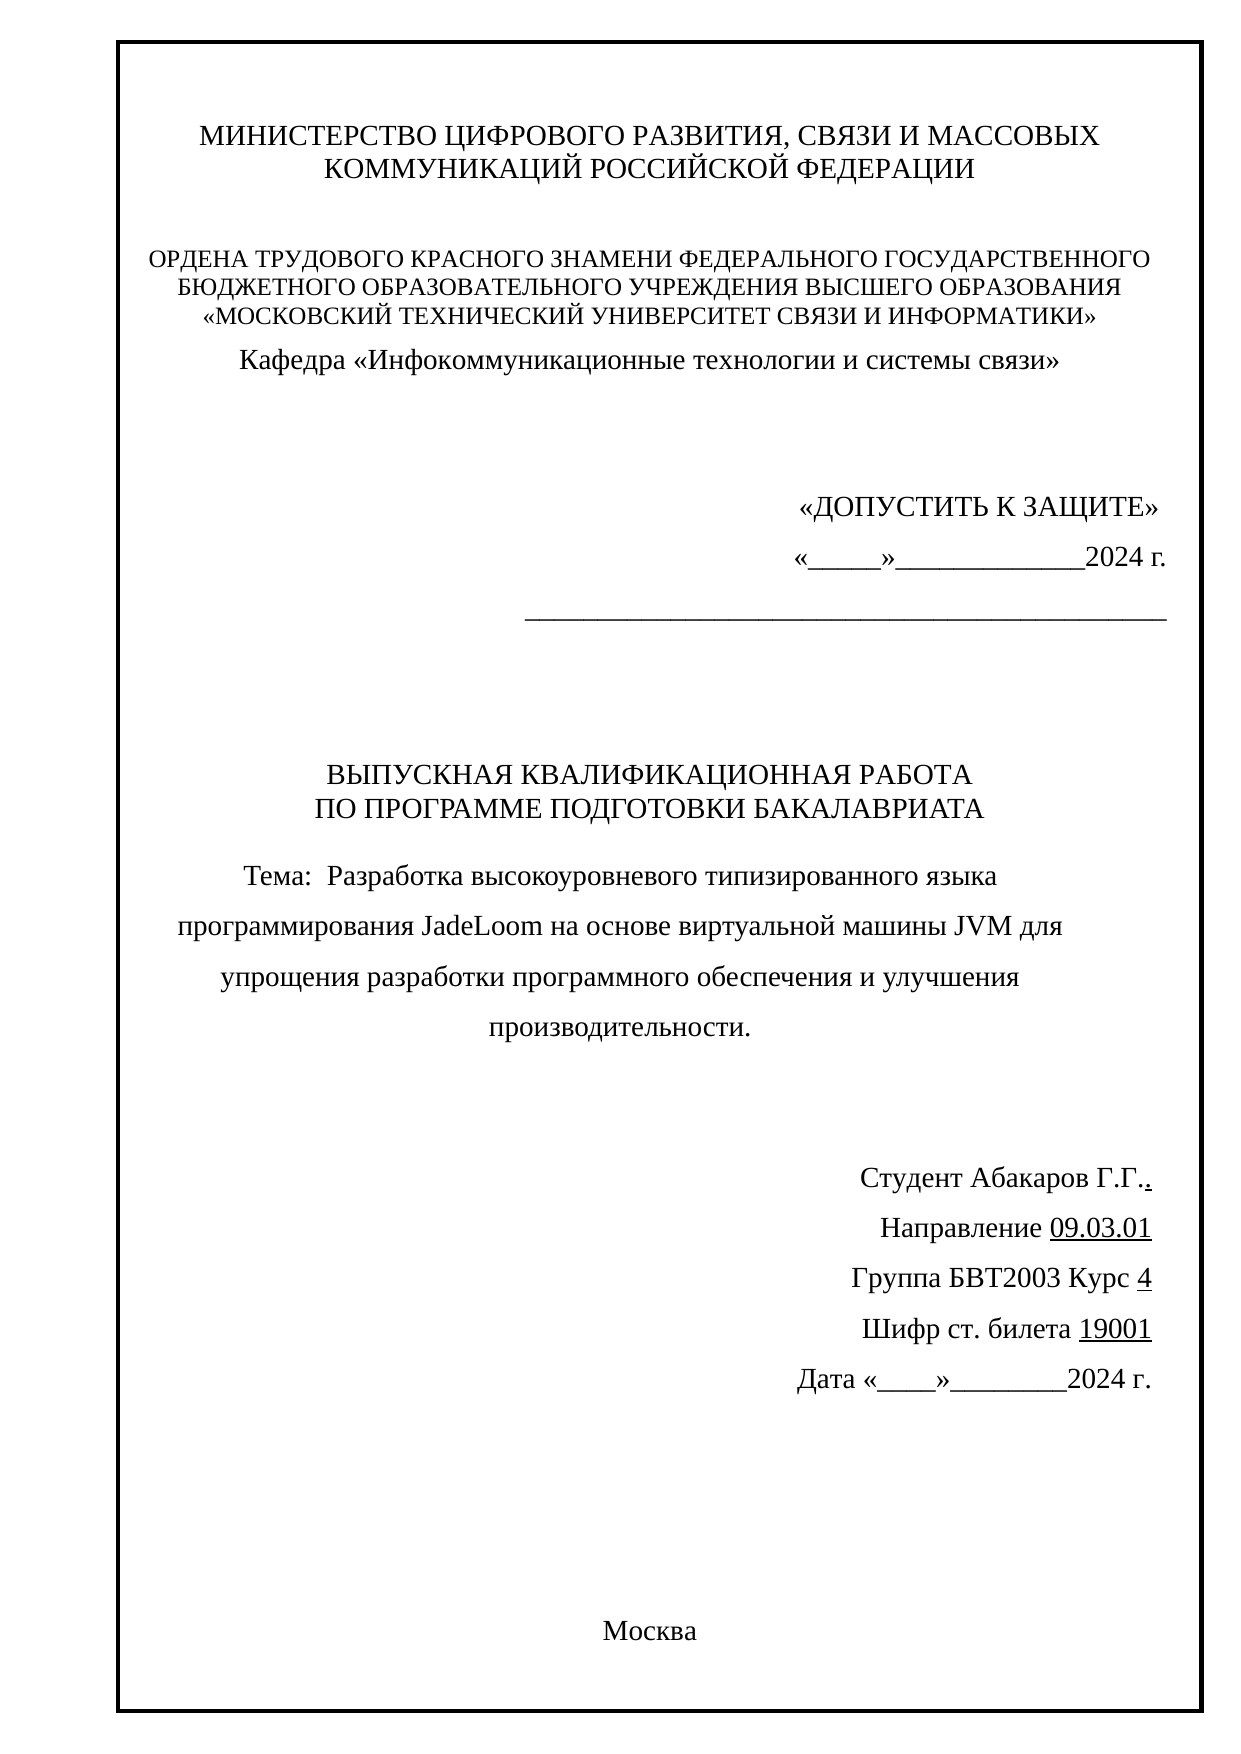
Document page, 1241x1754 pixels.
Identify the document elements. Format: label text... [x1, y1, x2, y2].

text Москва [148, 1613, 1152, 1646]
text Дата «____»________2024 г. [148, 1361, 1152, 1395]
text Направление 09.03.01 [148, 1210, 1152, 1244]
text Тема: Разработка высокоуровневого типизированного языка программирования JadeLoom на основе виртуальной машины JVM для упрощения разработки программного обеспечения и улучшения производительности. [148, 858, 1092, 1043]
text ВЫПУСКНАЯ КВАЛИФИКАЦИОННАЯ РАБОТА [148, 757, 1152, 791]
text МИНИСТЕРСТВО ЦИФРОВОГО РАЗВИТИЯ, СВЯЗИ И МАССОВЫХ КОММУНИКАЦИЙ РОССИЙСКОЙ ФЕДЕРАЦИИ [148, 118, 1152, 185]
text «ДОПУСТИТЬ К ЗАЩИТЕ» «_____»_____________2024 г. [148, 489, 1166, 573]
text Студент Абакаров Г.Г.. [148, 1160, 1152, 1193]
text ____________________________________________ [148, 590, 1166, 623]
text ОРДЕНА ТРУДОВОГО КРАСНОГО ЗНАМЕНИ ФЕДЕРАЛЬНОГО ГОСУДАРСТВЕННОГО БЮДЖЕТНОГО ОБРАЗОВАТЕЛЬНОГО УЧРЕЖДЕНИЯ ВЫСШЕГО ОБРАЗОВАНИЯ [148, 244, 1152, 301]
text ПО ПРОГРАММЕ ПОДГОТОВКИ БАКАЛАВРИАТА [148, 791, 1152, 824]
text Группа БВТ2003 Курс 4 [148, 1261, 1152, 1294]
text «МОСКОВСКИЙ ТЕХНИЧЕСКИЙ УНИВЕРСИТЕТ СВЯЗИ И ИНФОРМАТИКИ» [148, 301, 1152, 330]
text Шифр ст. билета 19001 [148, 1311, 1152, 1344]
text Кафедра «Инфокоммуникационные технологии и системы связи» [148, 342, 1152, 376]
